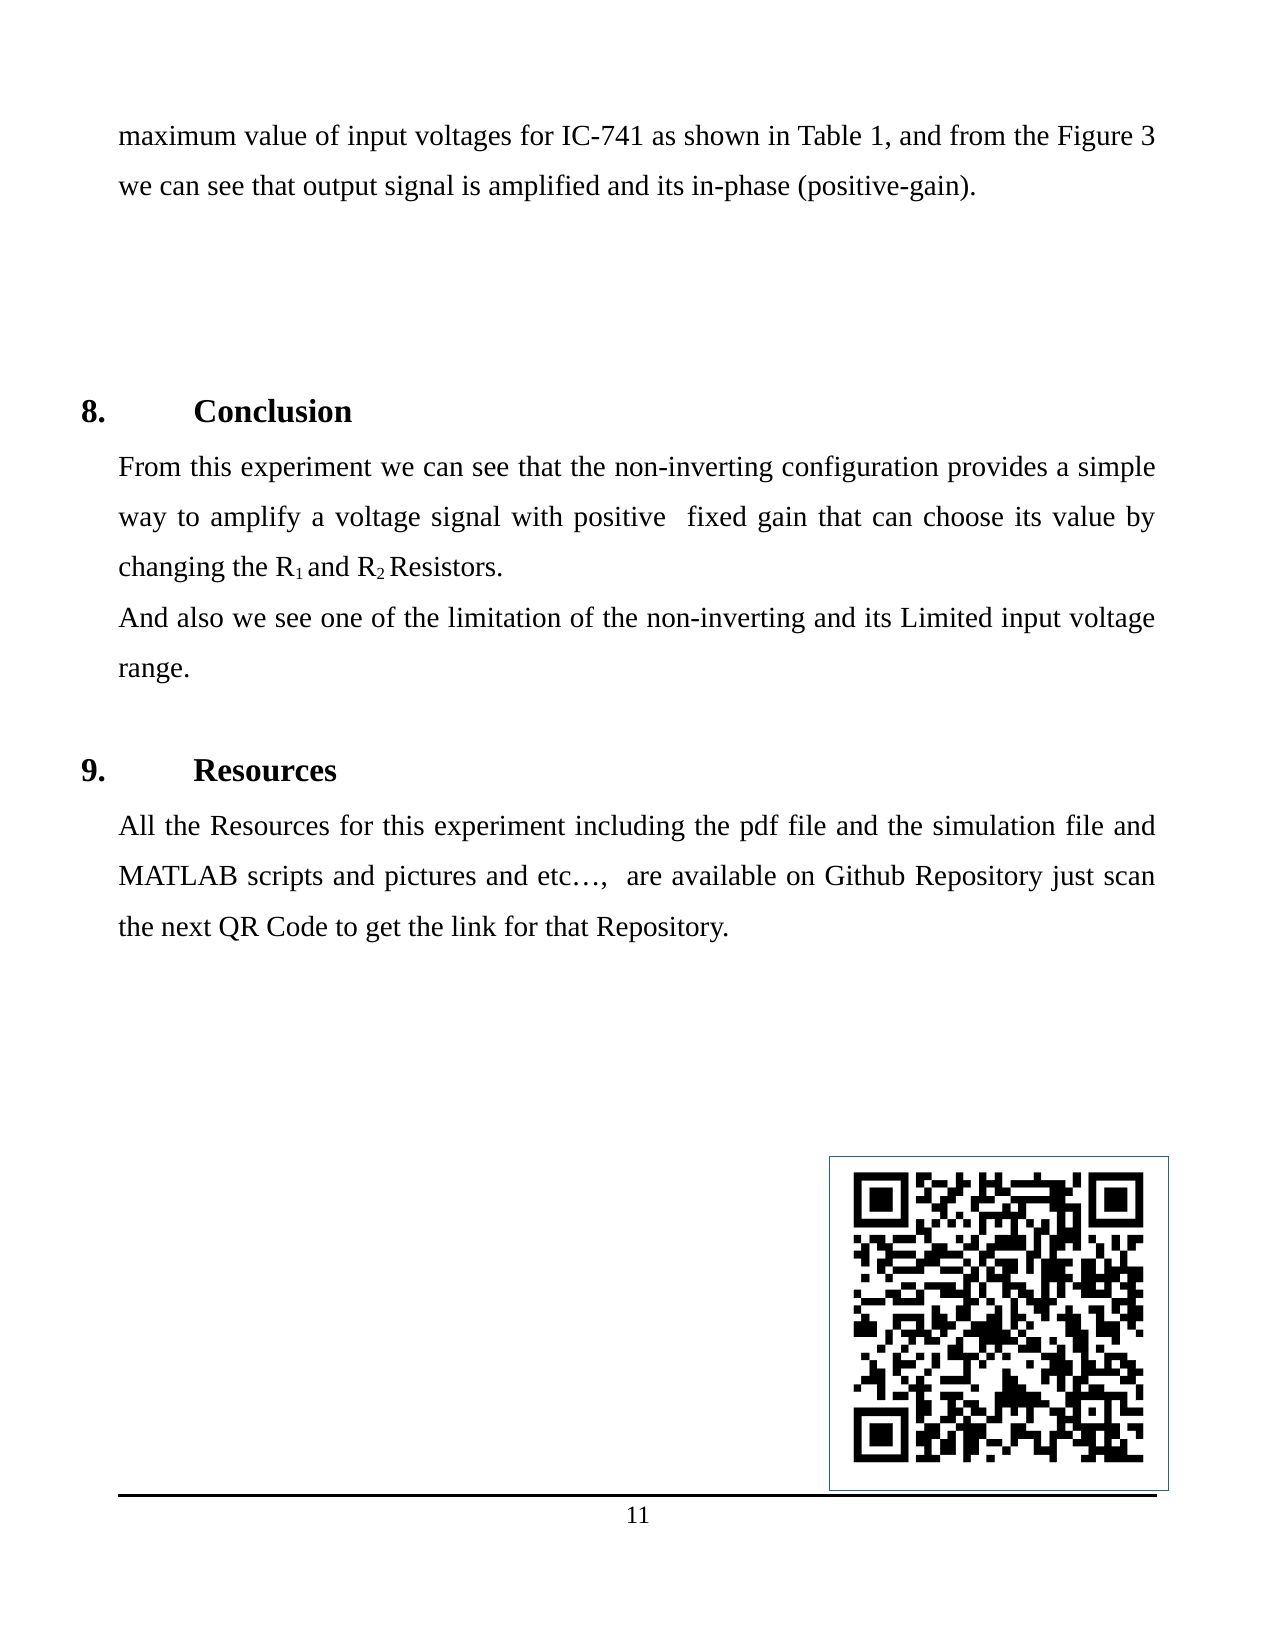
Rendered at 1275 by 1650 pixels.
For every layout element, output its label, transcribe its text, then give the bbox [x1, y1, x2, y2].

text All the Resources for this experiment including the pdf file and the simulation file and MATLAB scripts and pictures and etc…, are available on Github Repository just scan the next QR Code to get the link for that Repository. [81, 808, 1157, 942]
list Resources [81, 751, 1157, 789]
text And also we see one of the limitation of the non-inverting and its Limited input voltage range. [81, 600, 1157, 683]
picture [832, 1158, 1165, 1488]
text maximum value of input voltages for IC-741 as shown in Table 1, and from the Figure 3 we can see that output signal is amplified and its in-phase (positive-gain). [81, 118, 1157, 202]
text From this experiment we can see that the non-inverting configuration provides a simple way to amplify a voltage signal with positive fixed gain that can choose its value by changing the R1 and R2 Resistors. [81, 449, 1157, 583]
list Conclusion [81, 391, 1157, 429]
